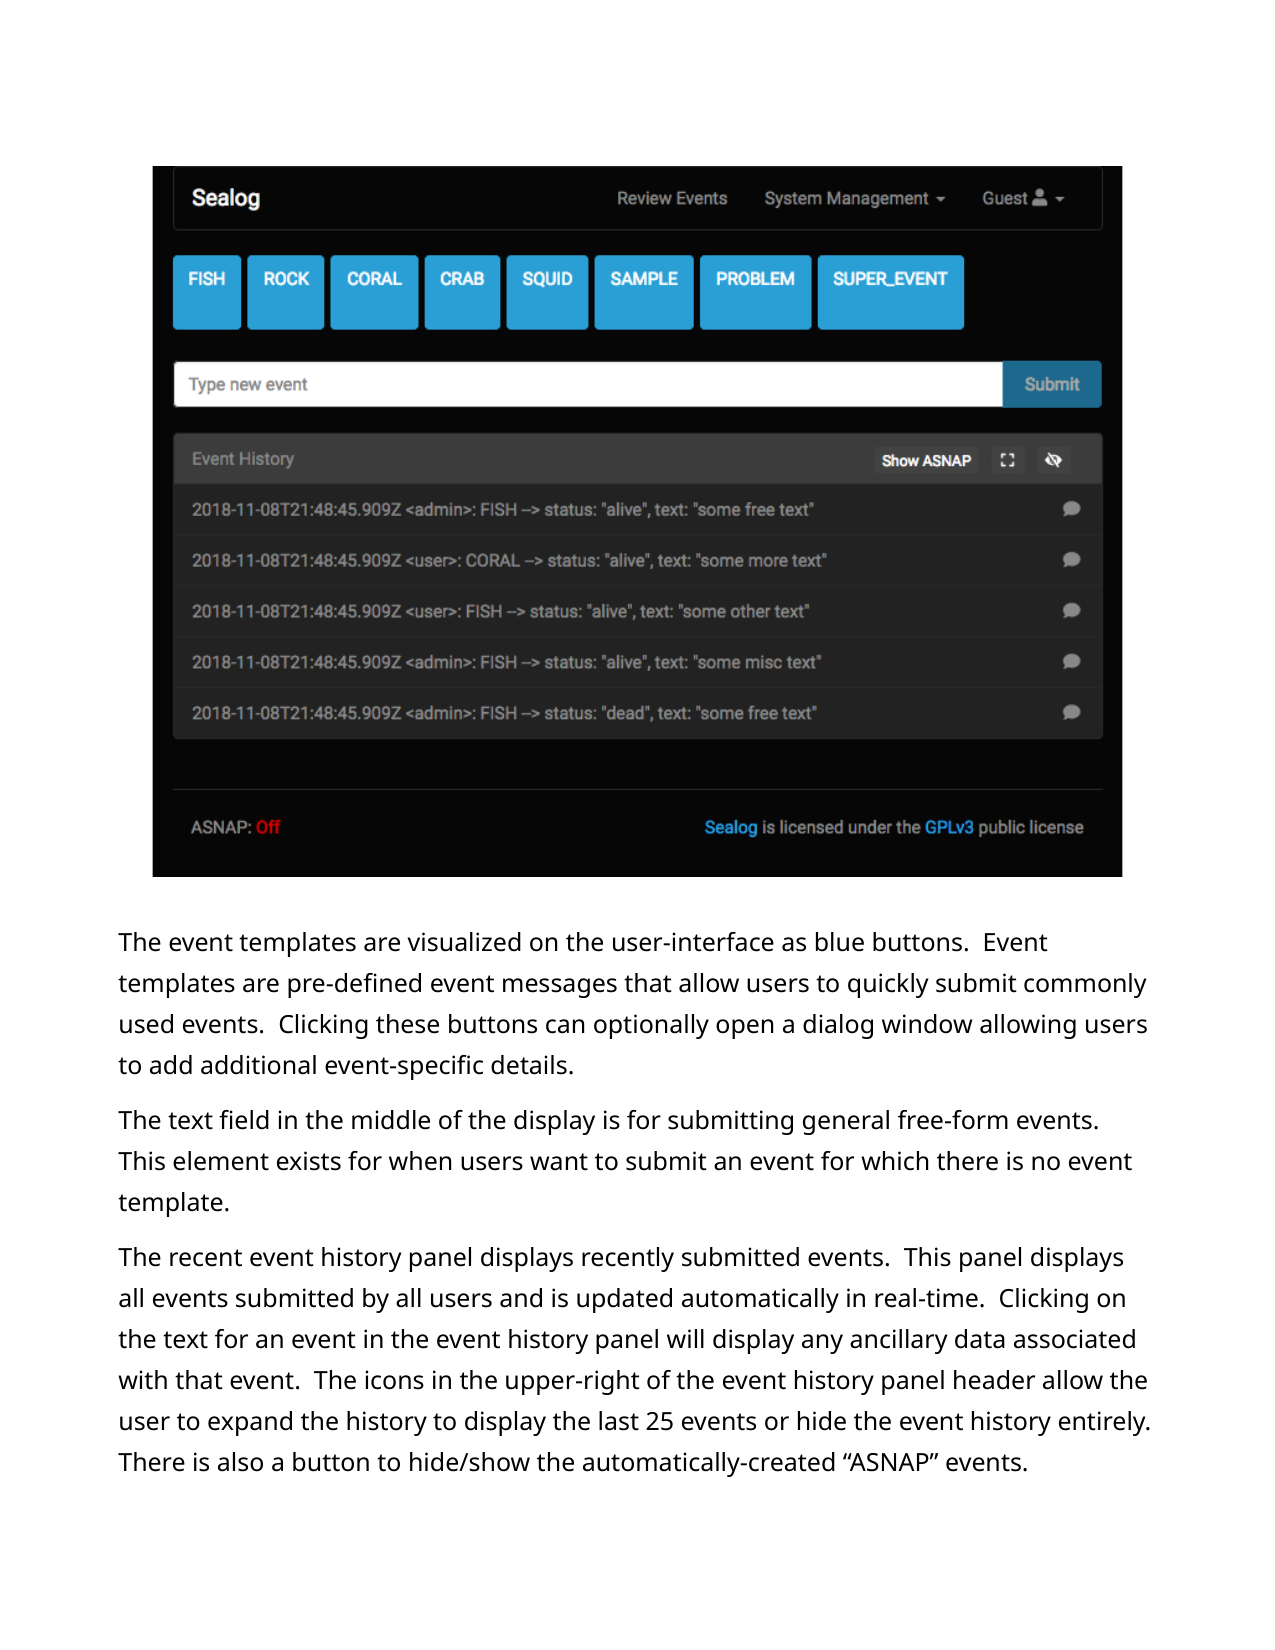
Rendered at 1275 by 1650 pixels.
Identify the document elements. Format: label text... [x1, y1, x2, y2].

text The text field in the middle of the display is for submitting general free-form events. This element exists for when users want to submit an event for which there is no event template. [118, 1103, 1157, 1219]
picture [152, 166, 1123, 877]
text The event templates are visualized on the user-interface as blue buttons. Event templates are pre-defined event messages that allow users to quickly submit commonly used events. Clicking these buttons can optionally open a dialog window allowing users to add additional event-specific details. [118, 925, 1157, 1082]
text The recent event history panel displays recently submitted events. This panel displays all events submitted by all users and is updated automatically in real-time. Clicking on the text for an event in the event history panel will display any ancillary data associated with that event. The icons in the upper-right of the event history panel header allow the user to expand the history to display the last 25 events or hide the event history entirely. There is also a button to hide/show the automatically-created “ASNAP” events. [118, 1240, 1157, 1478]
